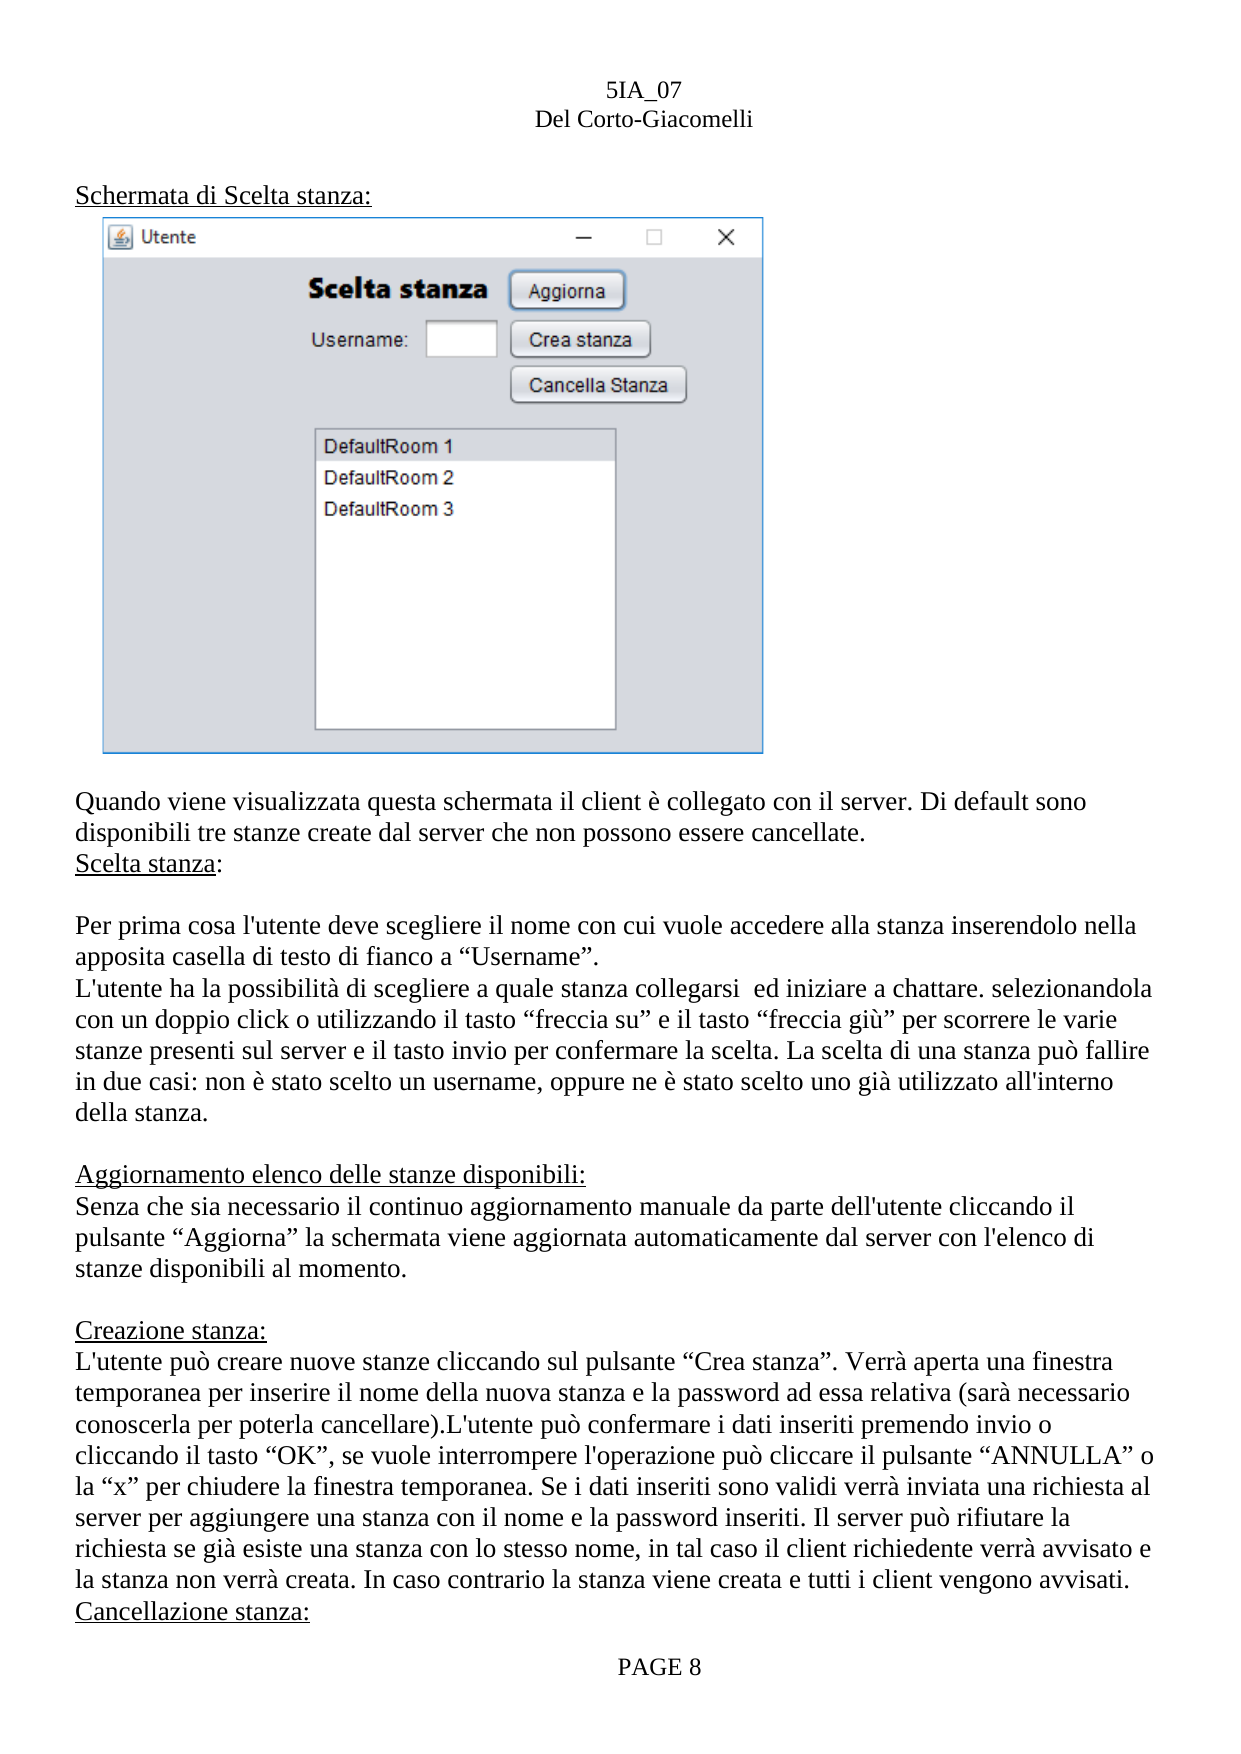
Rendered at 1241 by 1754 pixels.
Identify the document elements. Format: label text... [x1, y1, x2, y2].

subtitle L'utente ha la possibilità di scegliere a quale stanza collegarsi ed iniziare a chattare. selezionandola con un doppio click o utilizzando il tasto “freccia su” e il tasto “freccia giù” per scorrere le varie stanze presenti sul server e il tasto invio per confermare la scelta. La scelta di una stanza può fallire in due casi: non è stato scelto un username, oppure ne è stato scelto uno già utilizzato all'interno della stanza. [75, 972, 1162, 1127]
subtitle Per prima cosa l'utente deve scegliere il nome con cui vuole accedere alla stanza inserendolo nella apposita casella di testo di fianco a “Username”. [75, 909, 1162, 972]
subtitle Schermata di Scelta stanza: [75, 179, 1162, 210]
subtitle Quando viene visualizzata questa schermata il client è collegato con il server. Di default sono disponibili tre stanze create dal server che non possono essere cancellate. [75, 785, 1162, 847]
subtitle Senza che sia necessario il continuo aggiornamento manuale da parte dell'utente cliccando il pulsante “Aggiorna” la schermata viene aggiornata automaticamente dal server con l'elenco di stanze disponibili al momento. [75, 1190, 1162, 1283]
subtitle Creazione stanza: [75, 1314, 1162, 1345]
subtitle L'utente può creare nuove stanze cliccando sul pulsante “Crea stanza”. Verrà aperta una finestra temporanea per inserire il nome della nuova stanza e la password ad essa relativa (sarà necessario conoscerla per poterla cancellare).L'utente può confermare i dati inseriti premendo invio o cliccando il tasto “OK”, se vuole interrompere l'operazione può cliccare il pulsante “ANNULLA” o la “x” per chiudere la finestra temporanea. Se i dati inseriti sono validi verrà inviata una richiesta al server per aggiungere una stanza con il nome e la password inseriti. Il server può rifiutare la richiesta se già esiste una stanza con lo stesso nome, in tal caso il client richiedente verrà avvisato e la stanza non verrà creata. In caso contrario la stanza viene creata e tutti i client vengono avvisati. [75, 1345, 1162, 1594]
subtitle Scelta stanza: [75, 847, 1162, 878]
subtitle Aggiornamento elenco delle stanze disponibili: [75, 1158, 1162, 1190]
subtitle Cancellazione stanza: [75, 1594, 1162, 1626]
picture [102, 217, 764, 754]
